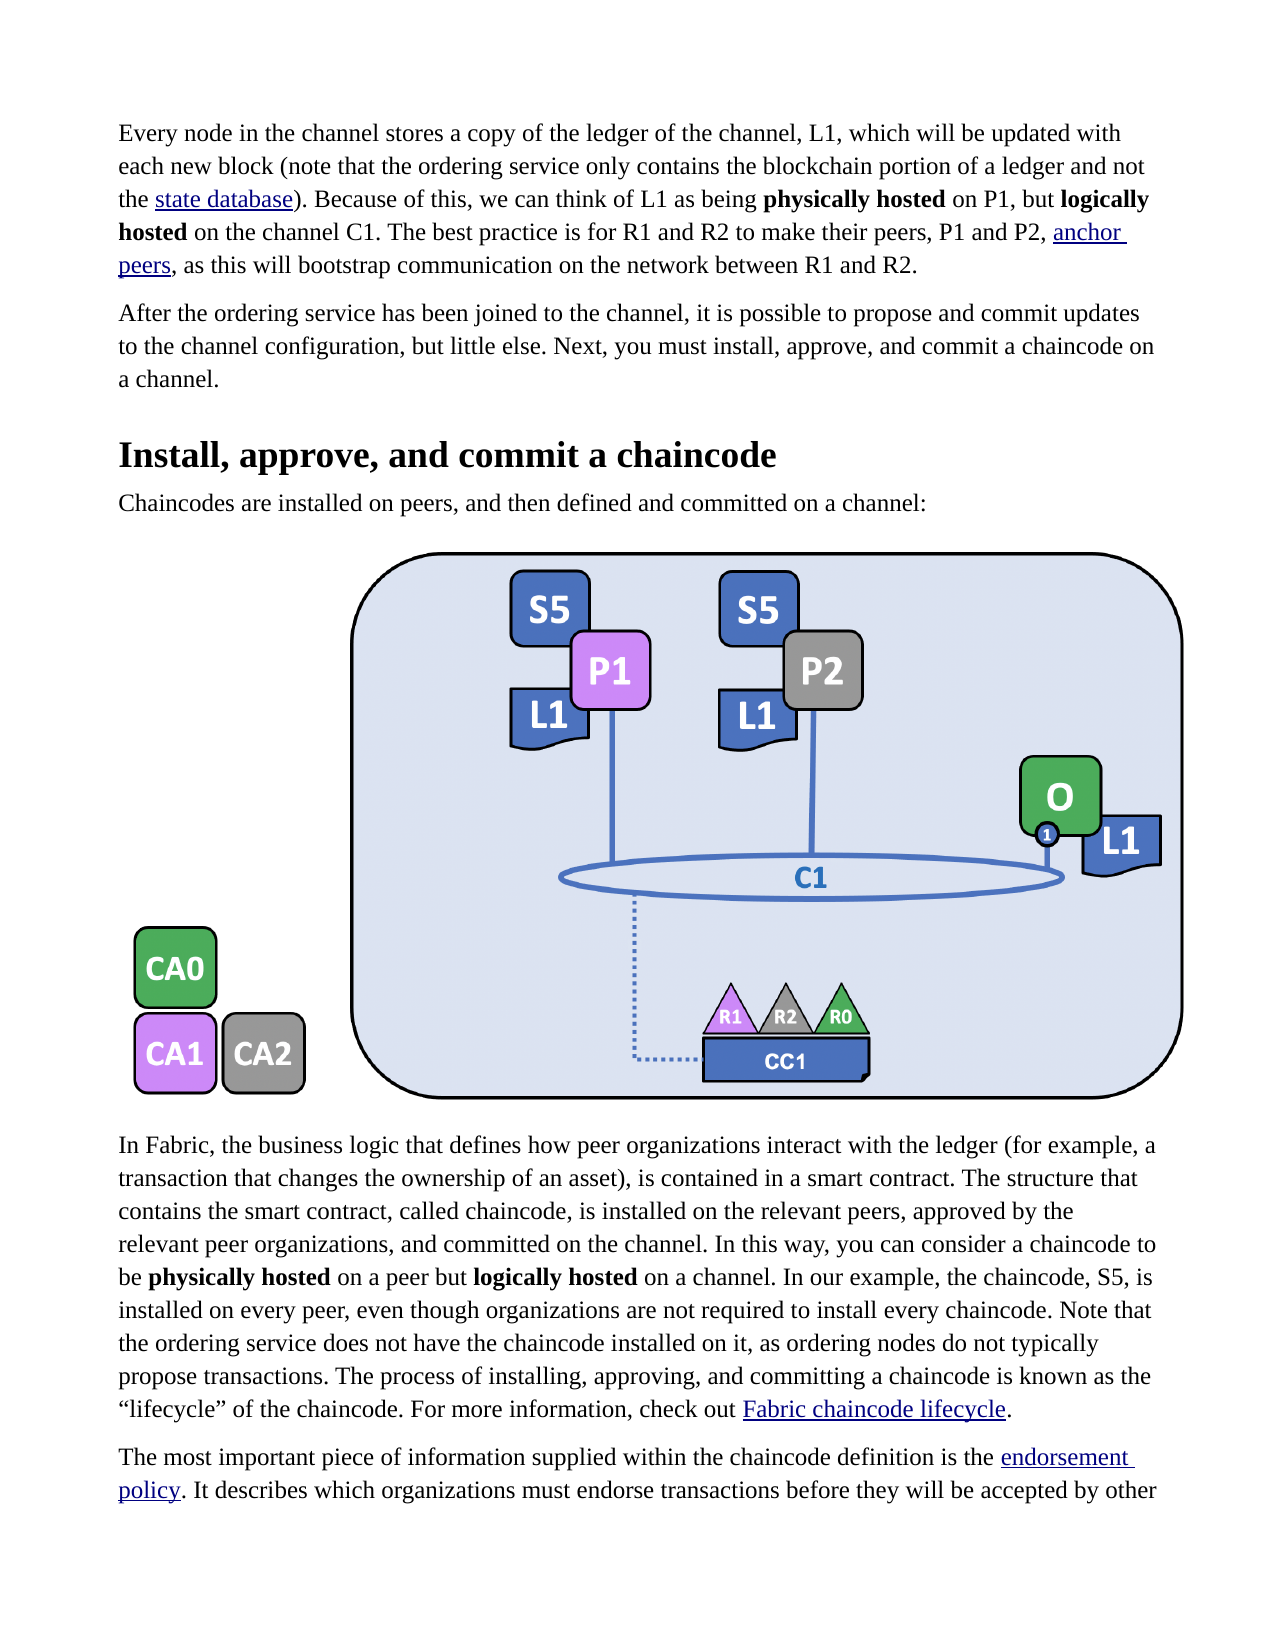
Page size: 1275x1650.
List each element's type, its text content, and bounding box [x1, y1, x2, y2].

text In Fabric, the business logic that defines how peer organizations interact with the ledger (for example, a transaction that changes the ownership of an asset), is contained in a smart contract. The structure that contains the smart contract, called chaincode, is installed on the relevant peers, approved by the relevant peer organizations, and committed on the channel. In this way, you can consider a chaincode to be physically hosted on a peer but logically hosted on a channel. In our example, the chaincode, S5, is installed on every peer, even though organizations are not required to install every chaincode. Note that the ordering service does not have the chaincode installed on it, as ordering nodes do not typically propose transactions. The process of installing, approving, and committing a chaincode is known as the “lifecycle” of the chaincode. For more information, check out Fabric chaincode lifecycle. [118, 1130, 1157, 1423]
text Chaincodes are installed on peers, and then defined and committed on a channel: [118, 488, 1157, 517]
text After the ordering service has been joined to the channel, it is possible to propose and commit updates to the channel configuration, but little else. Next, you must install, approve, and commit a chaincode on a channel. [118, 298, 1157, 393]
text Every node in the channel stores a copy of the ledger of the channel, L1, which will be updated with each new block (note that the ordering service only contains the blockchain portion of a ledger and not the state database). Because of this, we can think of L1 as being physically hosted on P1, but logically hosted on the channel C1. The best practice is for R1 and R2 to make their peers, P1 and P2, anchor peers, as this will bootstrap communication on the network between R1 and R2. [118, 118, 1157, 279]
subtitle Install, approve, and commit a chaincode [118, 432, 1157, 475]
text The most important piece of information supplied within the chaincode definition is the endorsement policy. It describes which organizations must endorse transactions before they will be accepted by other [118, 1442, 1157, 1503]
picture [118, 535, 1198, 1111]
